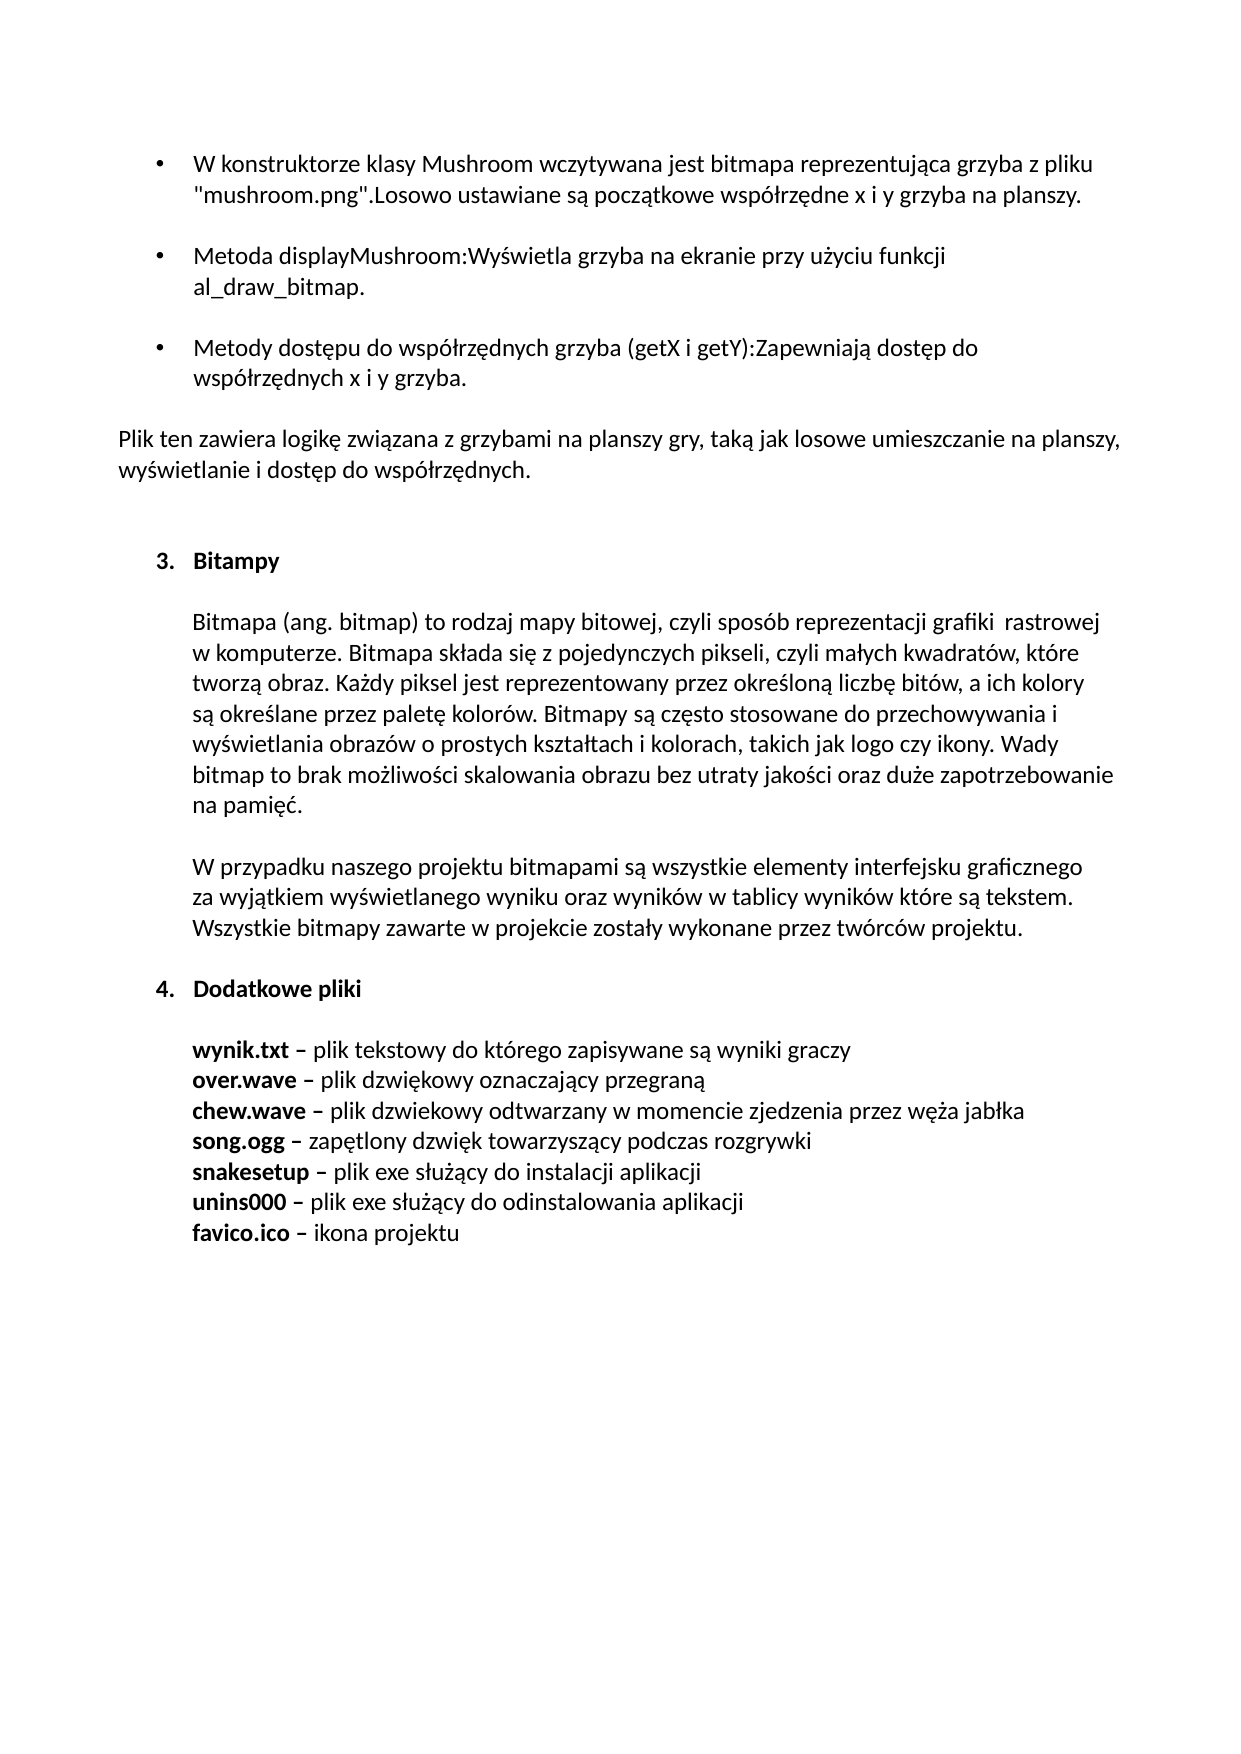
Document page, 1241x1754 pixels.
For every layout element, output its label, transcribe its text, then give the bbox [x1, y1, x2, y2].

text Wszystkie bitmapy zawarte w projekcie zostały wykonane przez twórców projektu. [118, 912, 1122, 942]
text snakesetup – plik exe służący do instalacji aplikacji [118, 1156, 1122, 1186]
text Plik ten zawiera logikę związana z grzybami na planszy gry, taką jak losowe umieszczanie na planszy, wyświetlanie i dostęp do współrzędnych. [118, 423, 1122, 484]
list Dodatkowe pliki [156, 973, 1122, 1003]
text chew.wave – plik dzwiekowy odtwarzany w momencie zjedzenia przez węża jabłka [118, 1095, 1122, 1125]
text favico.ico – ikona projektu [118, 1217, 1122, 1247]
text song.ogg – zapętlony dzwięk towarzyszący podczas rozgrywki [118, 1125, 1122, 1156]
list Metody dostępu do współrzędnych grzyba (getX i getY):Zapewniają dostęp do współrzędnych x i y grzyba. [156, 332, 1122, 393]
text Bitmapa (ang. bitmap) to rodzaj mapy bitowej, czyli sposób reprezentacji grafiki rastrowej w komputerze. Bitmapa składa się z pojedynczych pikseli, czyli małych kwadratów, które tworzą obraz. Każdy piksel jest reprezentowany przez określoną liczbę bitów, a ich kolory są określane przez paletę kolorów. Bitmapy są często stosowane do przechowywania i wyświetlania obrazów o prostych kształtach i kolorach, takich jak logo czy ikony. Wady bitmap to brak możliwości skalowania obrazu bez utraty jakości oraz duże zapotrzebowanie na pamięć. [118, 606, 1122, 820]
text wynik.txt – plik tekstowy do którego zapisywane są wyniki graczy [118, 1034, 1122, 1064]
list W konstruktorze klasy Mushroom wczytywana jest bitmapa reprezentująca grzyba z pliku "mushroom.png".Losowo ustawiane są początkowe współrzędne x i y grzyba na planszy. [156, 149, 1122, 210]
text unins000 – plik exe służący do odinstalowania aplikacji [118, 1186, 1122, 1217]
list Metoda displayMushroom:Wyświetla grzyba na ekranie przy użyciu funkcji al_draw_bitmap. [156, 240, 1122, 301]
text over.wave – plik dzwiękowy oznaczający przegraną [118, 1064, 1122, 1095]
list Bitampy [156, 545, 1122, 576]
text W przypadku naszego projektu bitmapami są wszystkie elementy interfejsku graficznego za wyjątkiem wyświetlanego wyniku oraz wyników w tablicy wyników które są tekstem. [118, 851, 1122, 912]
